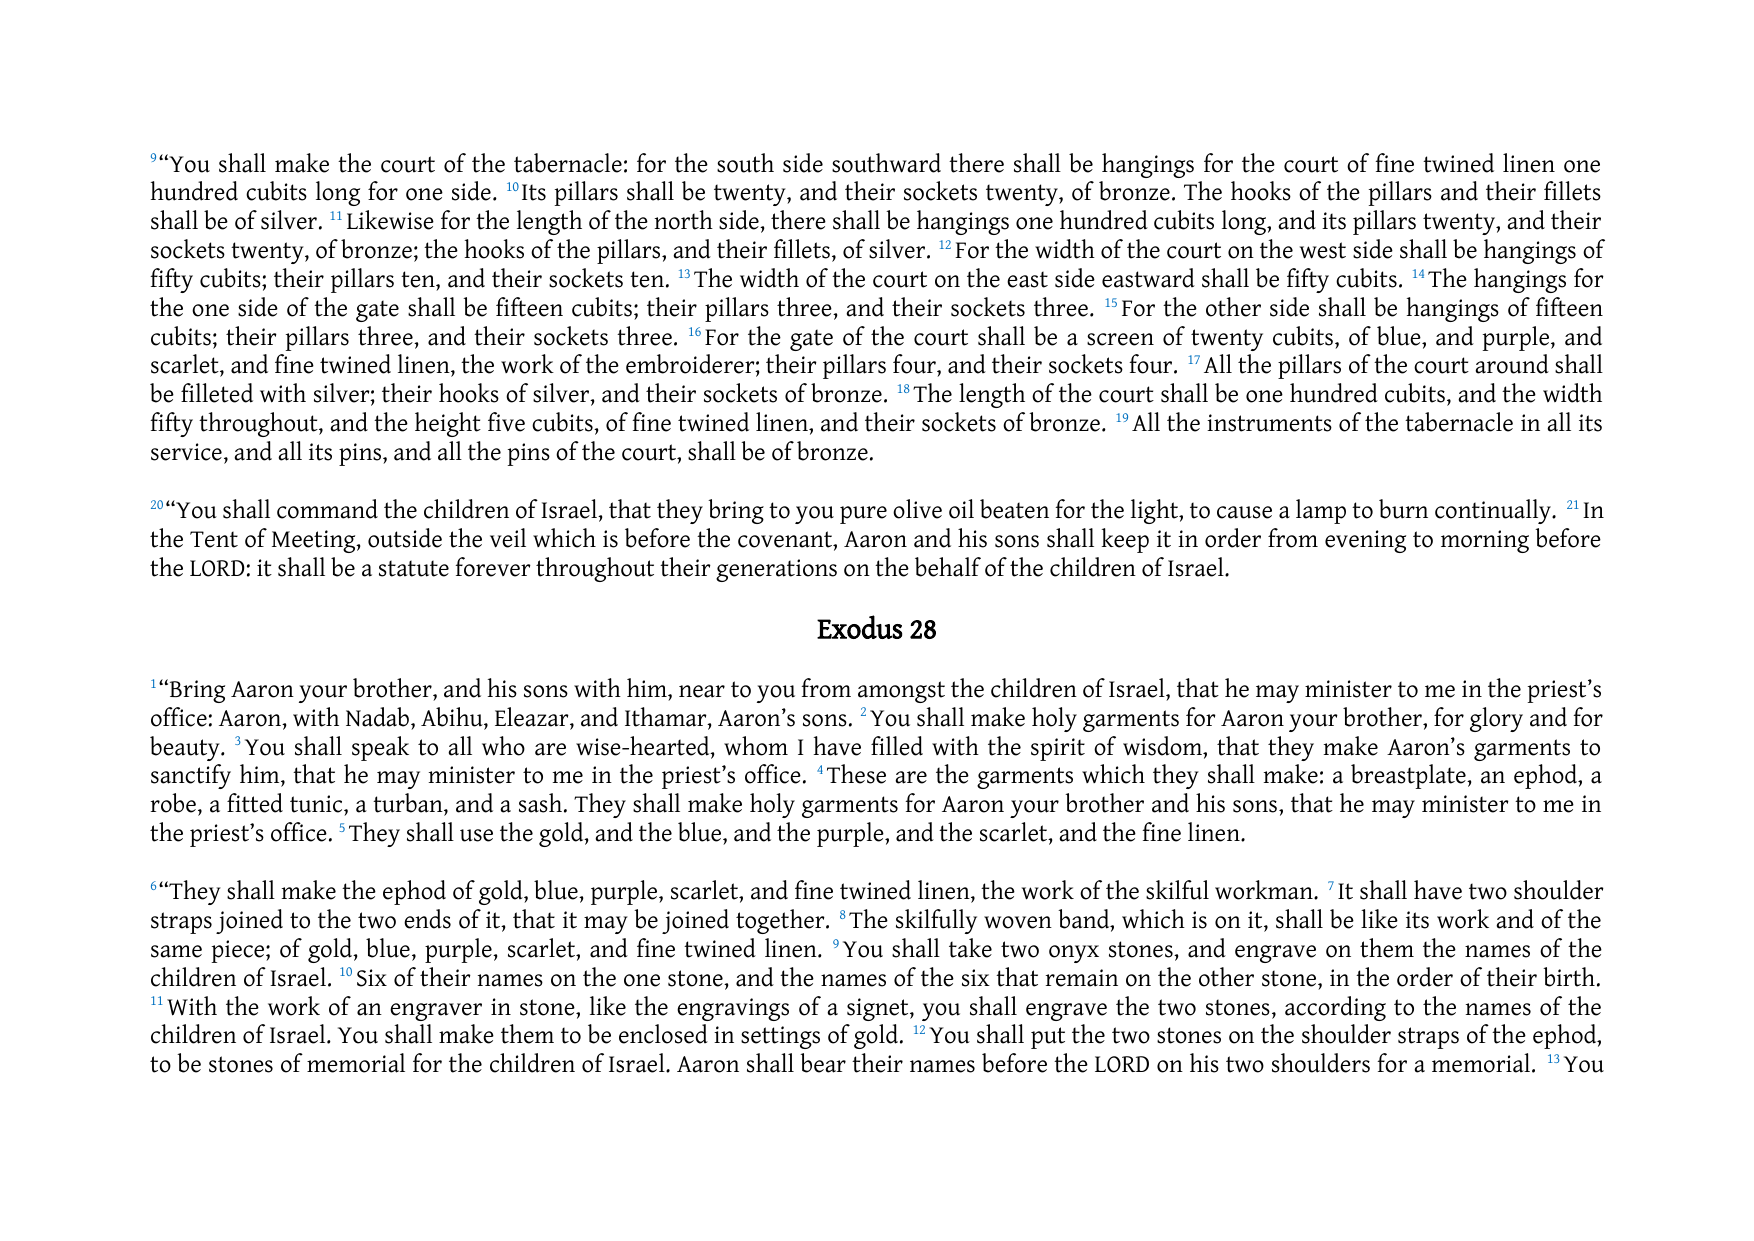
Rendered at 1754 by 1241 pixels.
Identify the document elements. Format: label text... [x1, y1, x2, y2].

text 6 “They shall make the ephod of gold, blue, purple, scarlet, and fine twined linen, the work of the skilful workman. 7 It shall have two shoulder straps joined to the two ends of it, that it may be joined together. 8 The skilfully woven band, which is on it, shall be like its work and of the same piece; of gold, blue, purple, scarlet, and fine twined linen. 9 You shall take two onyx stones, and engrave on them the names of the children of Israel. 10 Six of their names on the one stone, and the names of the six that remain on the other stone, in the order of their birth. 11 With the work of an engraver in stone, like the engravings of a signet, you shall engrave the two stones, according to the names of the children of Israel. You shall make them to be enclosed in settings of gold. 12 You shall put the two stones on the shoulder straps of the ephod, to be stones of memorial for the children of Israel. Aaron shall bear their names before the LORD on his two shoulders for a memorial. 13 You [150, 877, 1604, 1079]
text Exodus 28 [150, 612, 1604, 646]
text 1 “Bring Aaron your brother, and his sons with him, near to you from amongst the children of Israel, that he may minister to me in the priest’s office: Aaron, with Nadab, Abihu, Eleazar, and Ithamar, Aaron’s sons. 2 You shall make holy garments for Aaron your brother, for glory and for beauty. 3 You shall speak to all who are wise-hearted, whom I have filled with the spirit of wisdom, that they make Aaron’s garments to sanctify him, that he may minister to me in the priest’s office. 4 These are the garments which they shall make: a breastplate, an ephod, a robe, a fitted tunic, a turban, and a sash. They shall make holy garments for Aaron your brother and his sons, that he may minister to me in the priest’s office. 5 They shall use the gold, and the blue, and the purple, and the scarlet, and the fine linen. [150, 675, 1604, 848]
text 9 “You shall make the court of the tabernacle: for the south side southward there shall be hangings for the court of fine twined linen one hundred cubits long for one side. 10 Its pillars shall be twenty, and their sockets twenty, of bronze. The hooks of the pillars and their fillets shall be of silver. 11 Likewise for the length of the north side, there shall be hangings one hundred cubits long, and its pillars twenty, and their sockets twenty, of bronze; the hooks of the pillars, and their fillets, of silver. 12 For the width of the court on the west side shall be hangings of fifty cubits; their pillars ten, and their sockets ten. 13 The width of the court on the east side eastward shall be fifty cubits. 14 The hangings for the one side of the gate shall be fifteen cubits; their pillars three, and their sockets three. 15 For the other side shall be hangings of fifteen cubits; their pillars three, and their sockets three. 16 For the gate of the court shall be a screen of twenty cubits, of blue, and purple, and scarlet, and fine twined linen, the work of the embroiderer; their pillars four, and their sockets four. 17 All the pillars of the court around shall be filleted with silver; their hooks of silver, and their sockets of bronze. 18 The length of the court shall be one hundred cubits, and the width fifty throughout, and the height five cubits, of fine twined linen, and their sockets of bronze. 19 All the instruments of the tabernacle in all its service, and all its pins, and all the pins of the court, shall be of bronze. [150, 150, 1604, 467]
text 20 “You shall command the children of Israel, that they bring to you pure olive oil beaten for the light, to cause a lamp to burn continually. 21 In the Tent of Meeting, outside the veil which is before the covenant, Aaron and his sons shall keep it in order from evening to morning before the LORD: it shall be a statute forever throughout their generations on the behalf of the children of Israel. [150, 497, 1604, 583]
